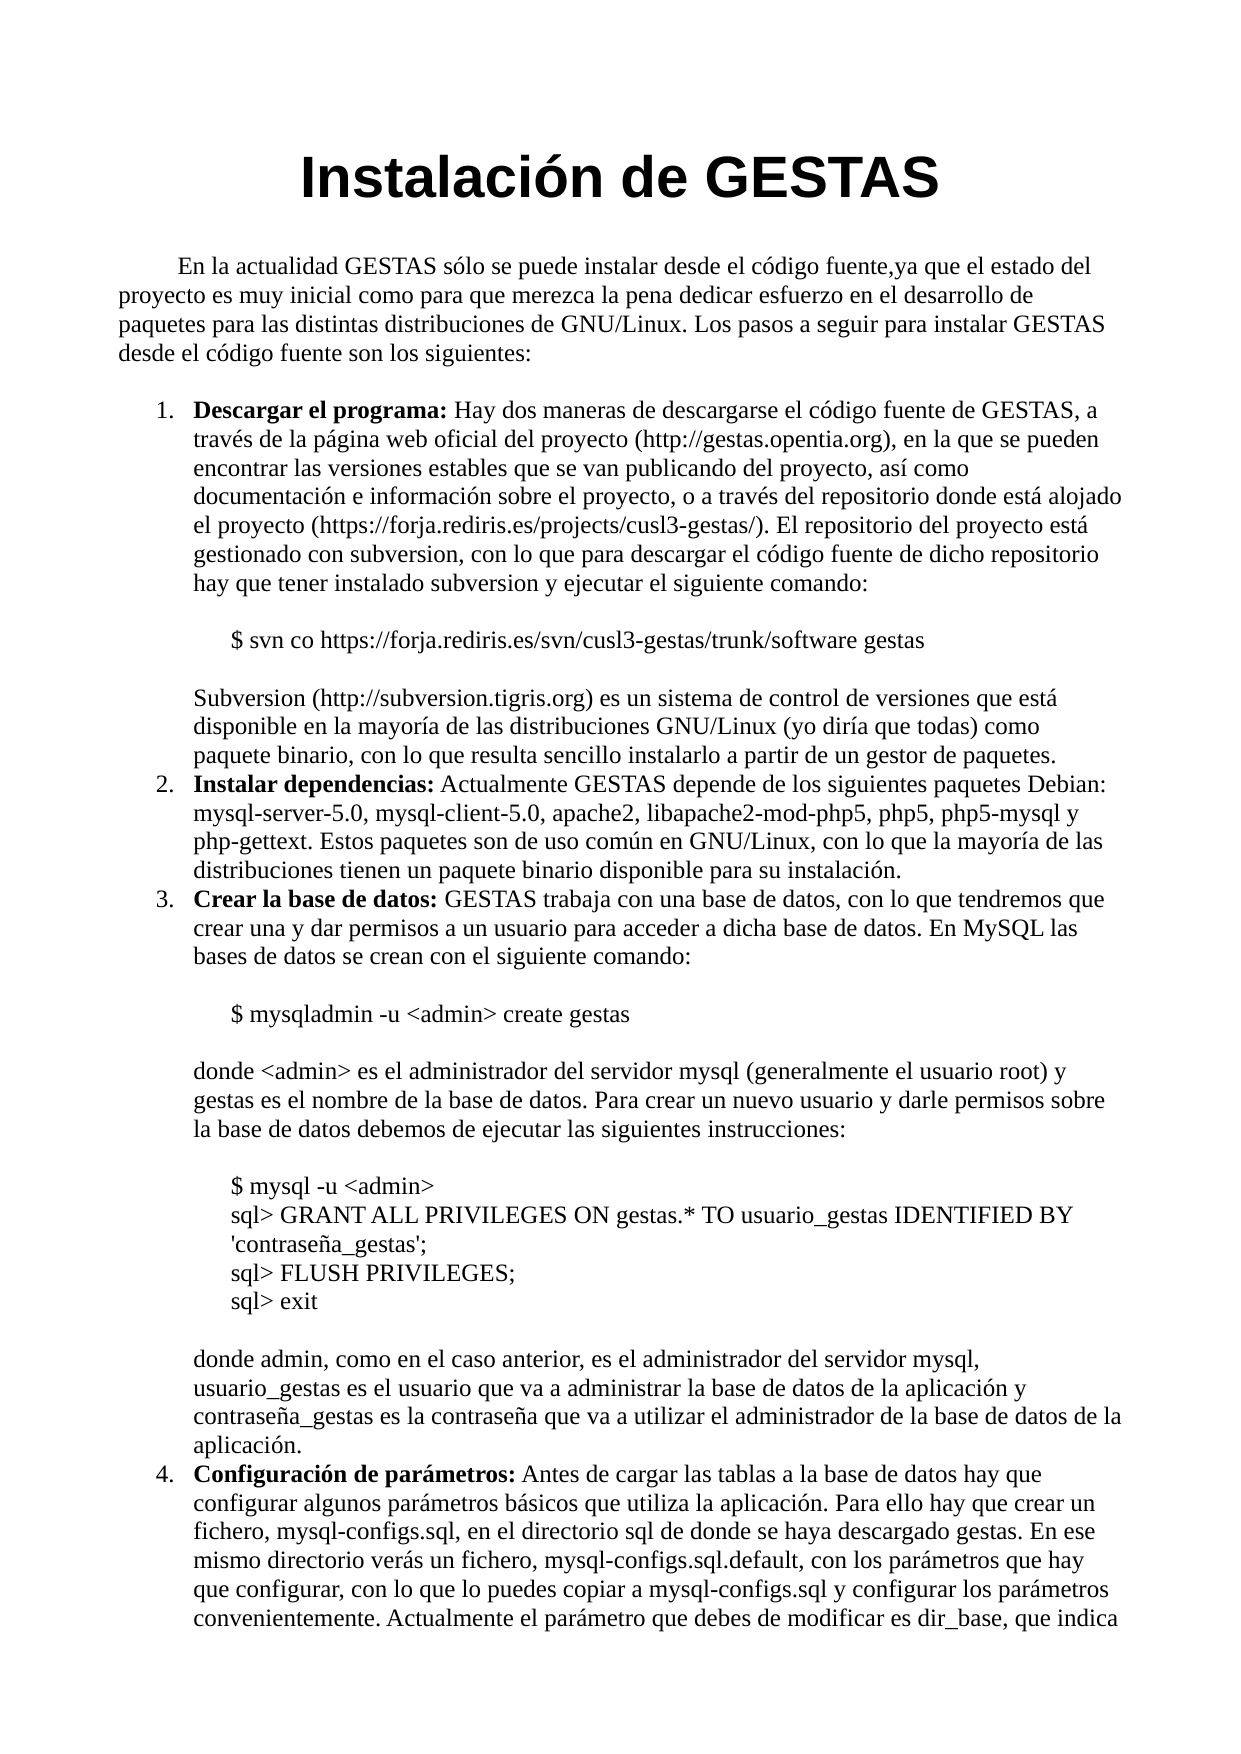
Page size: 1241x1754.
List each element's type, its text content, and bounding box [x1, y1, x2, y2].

list $ mysqladmin -u <admin> create gestas [193, 999, 1122, 1028]
list sql> GRANT ALL PRIVILEGES ON gestas.* TO usuario_gestas IDENTIFIED BY 'contraseña_gestas'; [193, 1200, 1122, 1258]
text En la actualidad GESTAS sólo se puede instalar desde el código fuente,ya que el estado del proyecto es muy inicial como para que merezca la pena dedicar esfuerzo en el desarrollo de paquetes para las distintas distribuciones de GNU/Linux. Los pasos a seguir para instalar GESTAS [118, 251, 1122, 338]
list Crear la base de datos: GESTAS trabaja con una base de datos, con lo que tendremos que crear una y dar permisos a un usuario para acceder a dicha base de datos. En MySQL las bases de datos se crean con el siguiente comando: [156, 884, 1122, 970]
text desde el código fuente son los siguientes: [118, 338, 1122, 366]
list Instalar dependencias: Actualmente GESTAS depende de los siguientes paquetes Debian: mysql-server-5.0, mysql-client-5.0, apache2, libapache2-mod-php5, php5, php5-mysql y php-gettext. Estos paquetes son de uso común en GNU/Linux, con lo que la mayoría de las distribuciones tienen un paquete binario disponible para su instalación. [156, 769, 1122, 884]
list Subversion (http://subversion.tigris.org) es un sistema de control de versiones que está disponible en la mayoría de las distribuciones GNU/Linux (yo diría que todas) como paquete binario, con lo que resulta sencillo instalarlo a partir de un gestor de paquetes. [156, 683, 1122, 769]
list Configuración de parámetros: Antes de cargar las tablas a la base de datos hay que configurar algunos parámetros básicos que utiliza la aplicación. Para ello hay que crear un fichero, mysql-configs.sql, en el directorio sql de donde se haya descargado gestas. En ese mismo directorio verás un fichero, mysql-configs.sql.default, con los parámetros que hay que configurar, con lo que lo puedes copiar a mysql-configs.sql y configurar los parámetros convenientemente. Actualmente el parámetro que debes de modificar es dir_base, que indica [156, 1459, 1122, 1631]
list $ mysql -u <admin> [193, 1171, 1122, 1200]
list Descargar el programa: Hay dos maneras de descargarse el código fuente de GESTAS, a través de la página web oficial del proyecto (http://gestas.opentia.org), en la que se pueden encontrar las versiones estables que se van publicando del proyecto, así como documentación e información sobre el proyecto, o a través del repositorio donde está alojado el proyecto (https://forja.rediris.es/projects/cusl3-gestas/). El repositorio del proyecto está gestionado con subversion, con lo que para descargar el código fuente de dicho repositorio hay que tener instalado subversion y ejecutar el siguiente comando: [156, 395, 1122, 596]
list $ svn co https://forja.rediris.es/svn/cusl3-gestas/trunk/software gestas [193, 625, 1122, 654]
subtitle Instalación de GESTAS [118, 143, 1122, 210]
list donde admin, como en el caso anterior, es el administrador del servidor mysql, usuario_gestas es el usuario que va a administrar la base de datos de la aplicación y contraseña_gestas es la contraseña que va a utilizar el administrador de la base de datos de la aplicación. [156, 1344, 1122, 1459]
list sql> FLUSH PRIVILEGES; [193, 1258, 1122, 1286]
list sql> exit [193, 1286, 1122, 1315]
list donde <admin> es el administrador del servidor mysql (generalmente el usuario root) y gestas es el nombre de la base de datos. Para crear un nuevo usuario y darle permisos sobre la base de datos debemos de ejecutar las siguientes instrucciones: [156, 1056, 1122, 1143]
